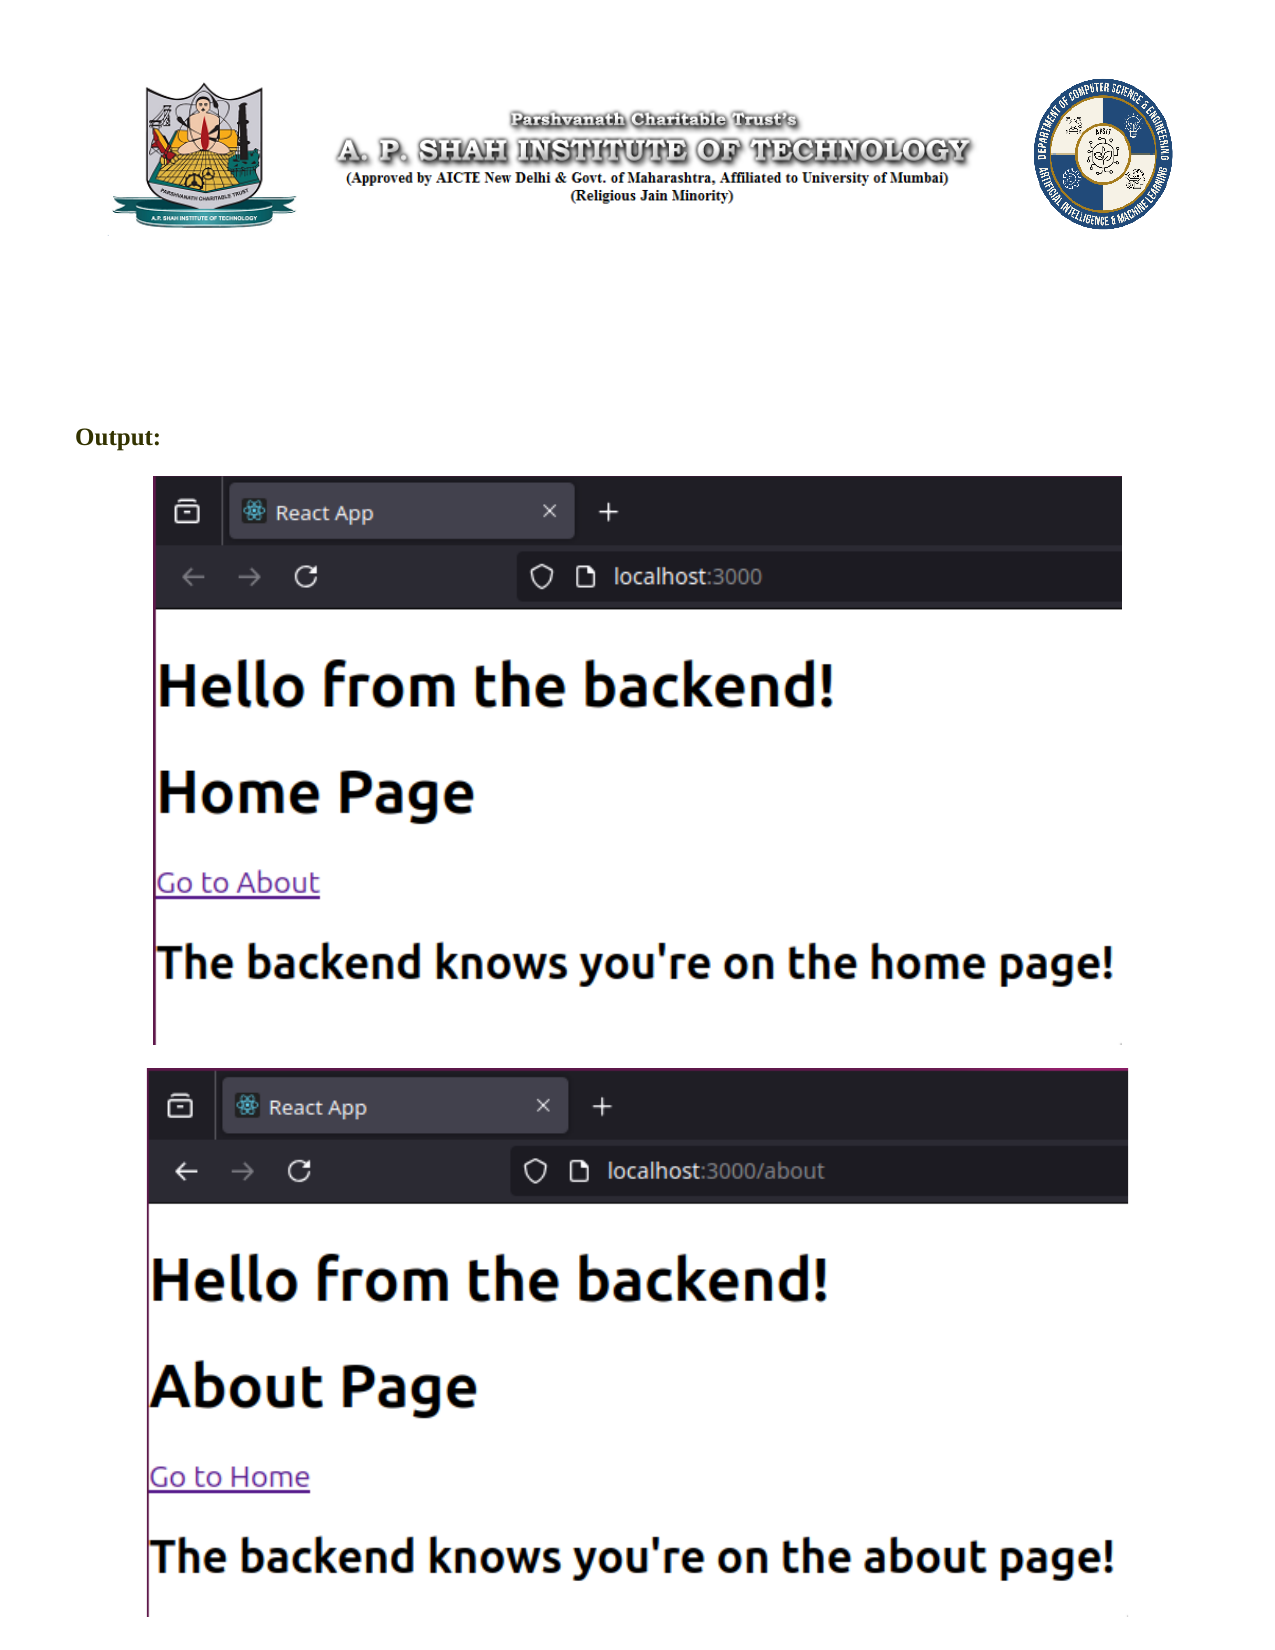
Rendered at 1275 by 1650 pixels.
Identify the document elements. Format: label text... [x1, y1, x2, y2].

picture [75, 75, 1177, 236]
picture [146, 1068, 1129, 1617]
text Output: [75, 422, 1200, 451]
picture [153, 476, 1122, 1045]
